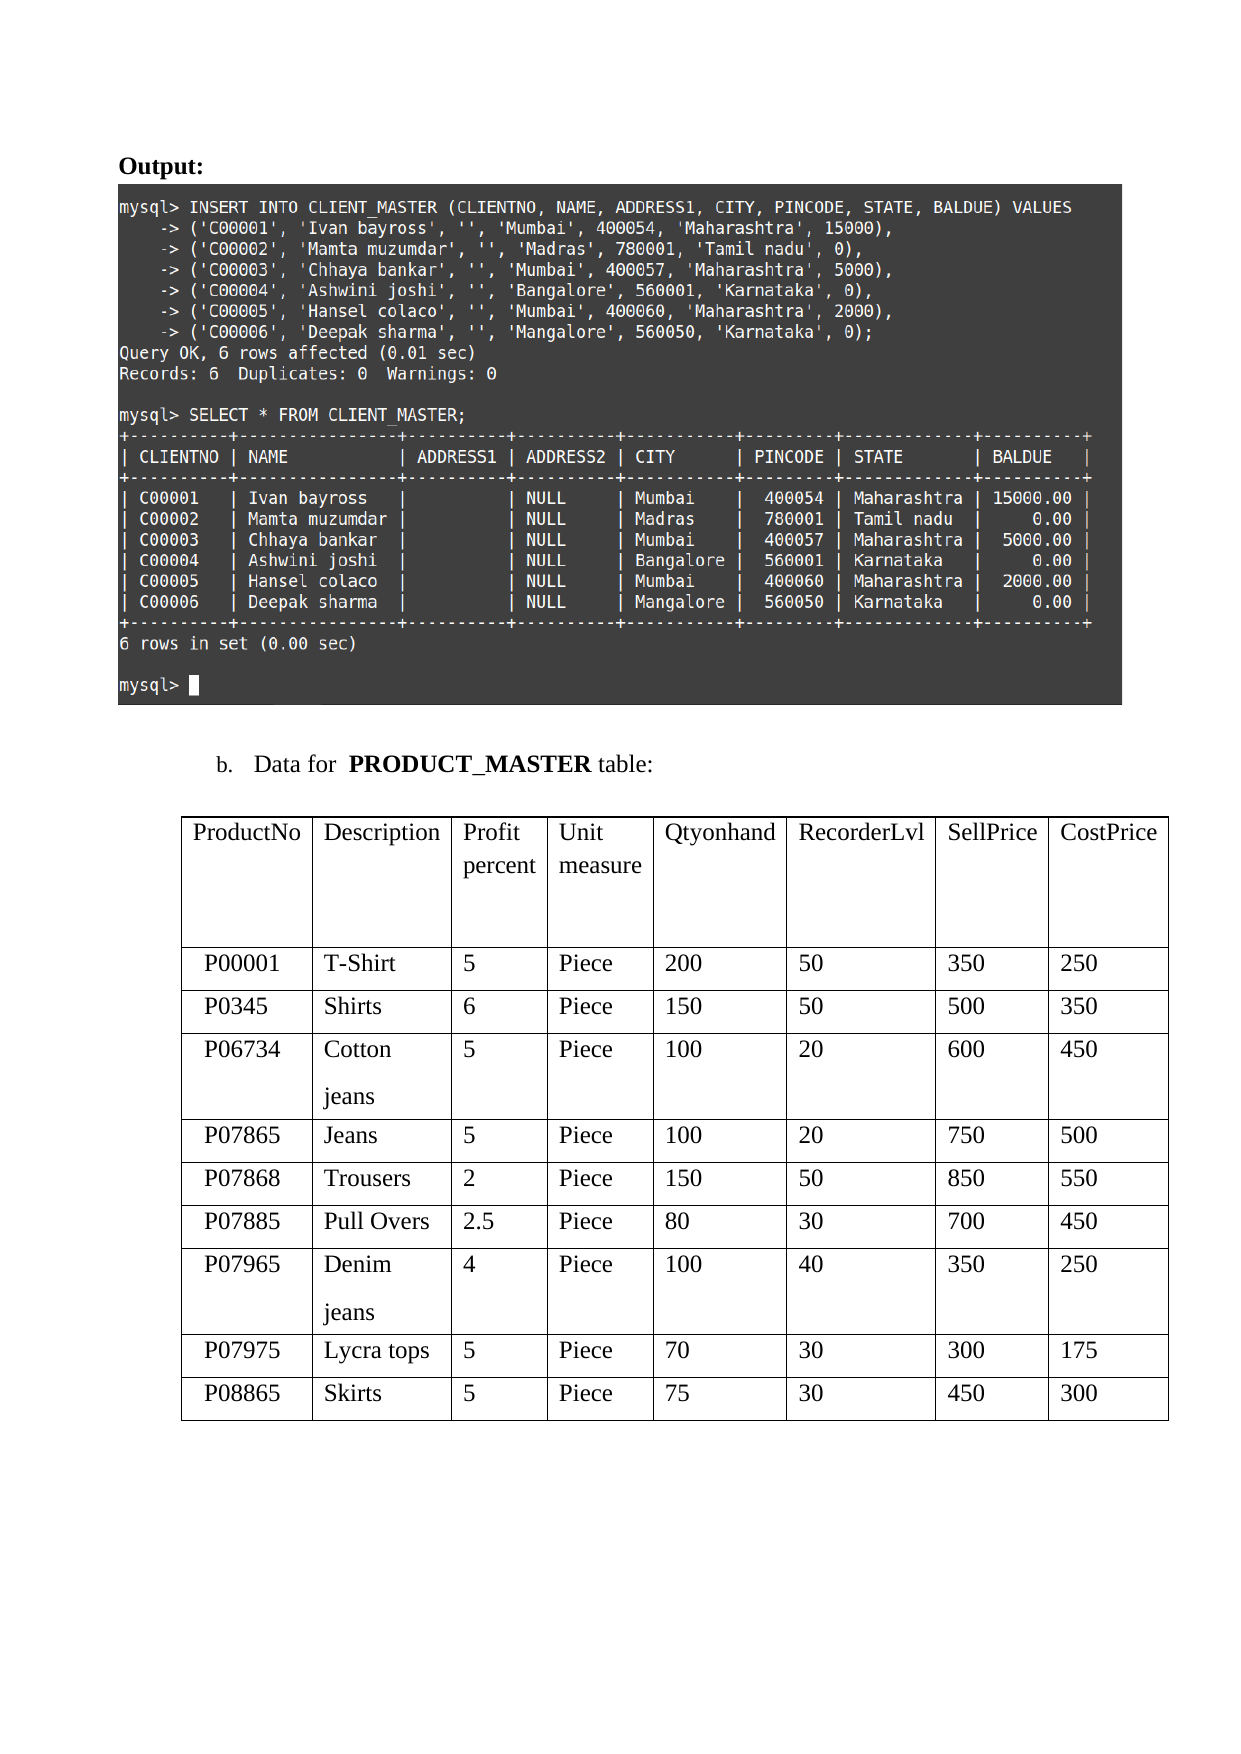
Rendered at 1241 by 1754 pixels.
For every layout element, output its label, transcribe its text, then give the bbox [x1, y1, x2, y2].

table_cell 100 [654, 1249, 786, 1334]
list Data for PRODUCT_MASTER table: [216, 749, 1122, 778]
table_cell 300 [1049, 1378, 1168, 1420]
table_cell P07868 [182, 1163, 312, 1205]
table_cell 2 [452, 1163, 547, 1205]
table_cell 250 [1049, 948, 1168, 990]
table_header Qtyonhand [654, 818, 786, 947]
table_cell 5 [452, 1335, 547, 1377]
table_cell 850 [936, 1163, 1048, 1205]
table_cell Trousers [313, 1163, 451, 1205]
table_cell 50 [787, 991, 935, 1033]
table_cell Piece [548, 1120, 653, 1162]
table_cell 150 [654, 1163, 786, 1205]
table_cell Skirts [313, 1378, 451, 1420]
table_header SellPrice [936, 818, 1048, 947]
table_cell 500 [936, 991, 1048, 1033]
table_cell 30 [787, 1335, 935, 1377]
picture [118, 184, 1123, 705]
table_cell 4 [452, 1249, 547, 1334]
table_cell 5 [452, 948, 547, 990]
table_cell P08865 [182, 1378, 312, 1420]
table_cell 2.5 [452, 1206, 547, 1248]
table_cell Piece [548, 1335, 653, 1377]
table_cell T-Shirt [313, 948, 451, 990]
table_cell Piece [548, 1249, 653, 1334]
table_cell P06734 [182, 1034, 312, 1119]
table_cell P07865 [182, 1120, 312, 1162]
table_cell Jeans [313, 1120, 451, 1162]
table_cell 75 [654, 1378, 786, 1420]
table_cell Denim jeans [313, 1249, 451, 1334]
table_cell 450 [1049, 1206, 1168, 1248]
table_cell 5 [452, 1120, 547, 1162]
table_header ProductNo [182, 818, 312, 947]
table_header Profit percent [452, 818, 547, 947]
table_cell Piece [548, 1206, 653, 1248]
table_cell 300 [936, 1335, 1048, 1377]
table_cell P07965 [182, 1249, 312, 1334]
table_cell Piece [548, 1378, 653, 1420]
table_cell 20 [787, 1120, 935, 1162]
table_cell Piece [548, 991, 653, 1033]
table_cell 150 [654, 991, 786, 1033]
table_header Unit measure [548, 818, 653, 947]
table_cell 250 [1049, 1249, 1168, 1334]
table_cell 80 [654, 1206, 786, 1248]
table_cell 500 [1049, 1120, 1168, 1162]
table_cell Cotton jeans [313, 1034, 451, 1119]
table_cell 30 [787, 1206, 935, 1248]
text Output: [118, 151, 1122, 180]
table_cell 30 [787, 1378, 935, 1420]
table_cell 40 [787, 1249, 935, 1334]
table_cell P07885 [182, 1206, 312, 1248]
table_cell 550 [1049, 1163, 1168, 1205]
table_cell Piece [548, 1163, 653, 1205]
table_cell 600 [936, 1034, 1048, 1119]
table_cell Piece [548, 948, 653, 990]
table_cell P07975 [182, 1335, 312, 1377]
table_cell P00001 [182, 948, 312, 990]
table_cell 50 [787, 1163, 935, 1205]
table_header Description [313, 818, 451, 947]
table_cell Piece [548, 1034, 653, 1119]
table_cell P0345 [182, 991, 312, 1033]
table_cell 700 [936, 1206, 1048, 1248]
table_cell 175 [1049, 1335, 1168, 1377]
table_cell 450 [1049, 1034, 1168, 1119]
table_cell 350 [1049, 991, 1168, 1033]
table_cell 5 [452, 1378, 547, 1420]
table_cell 450 [936, 1378, 1048, 1420]
table_cell Lycra tops [313, 1335, 451, 1377]
table_cell 200 [654, 948, 786, 990]
table_cell 70 [654, 1335, 786, 1377]
table_cell 100 [654, 1034, 786, 1119]
table_cell 350 [936, 948, 1048, 990]
table_cell 20 [787, 1034, 935, 1119]
table_header RecorderLvl [787, 818, 935, 947]
table_cell 50 [787, 948, 935, 990]
table_cell 5 [452, 1034, 547, 1119]
table_cell Pull Overs [313, 1206, 451, 1248]
table_cell 350 [936, 1249, 1048, 1334]
table_cell Shirts [313, 991, 451, 1033]
table_header CostPrice [1049, 818, 1168, 947]
table_cell 100 [654, 1120, 786, 1162]
table_cell 750 [936, 1120, 1048, 1162]
table_cell 6 [452, 991, 547, 1033]
